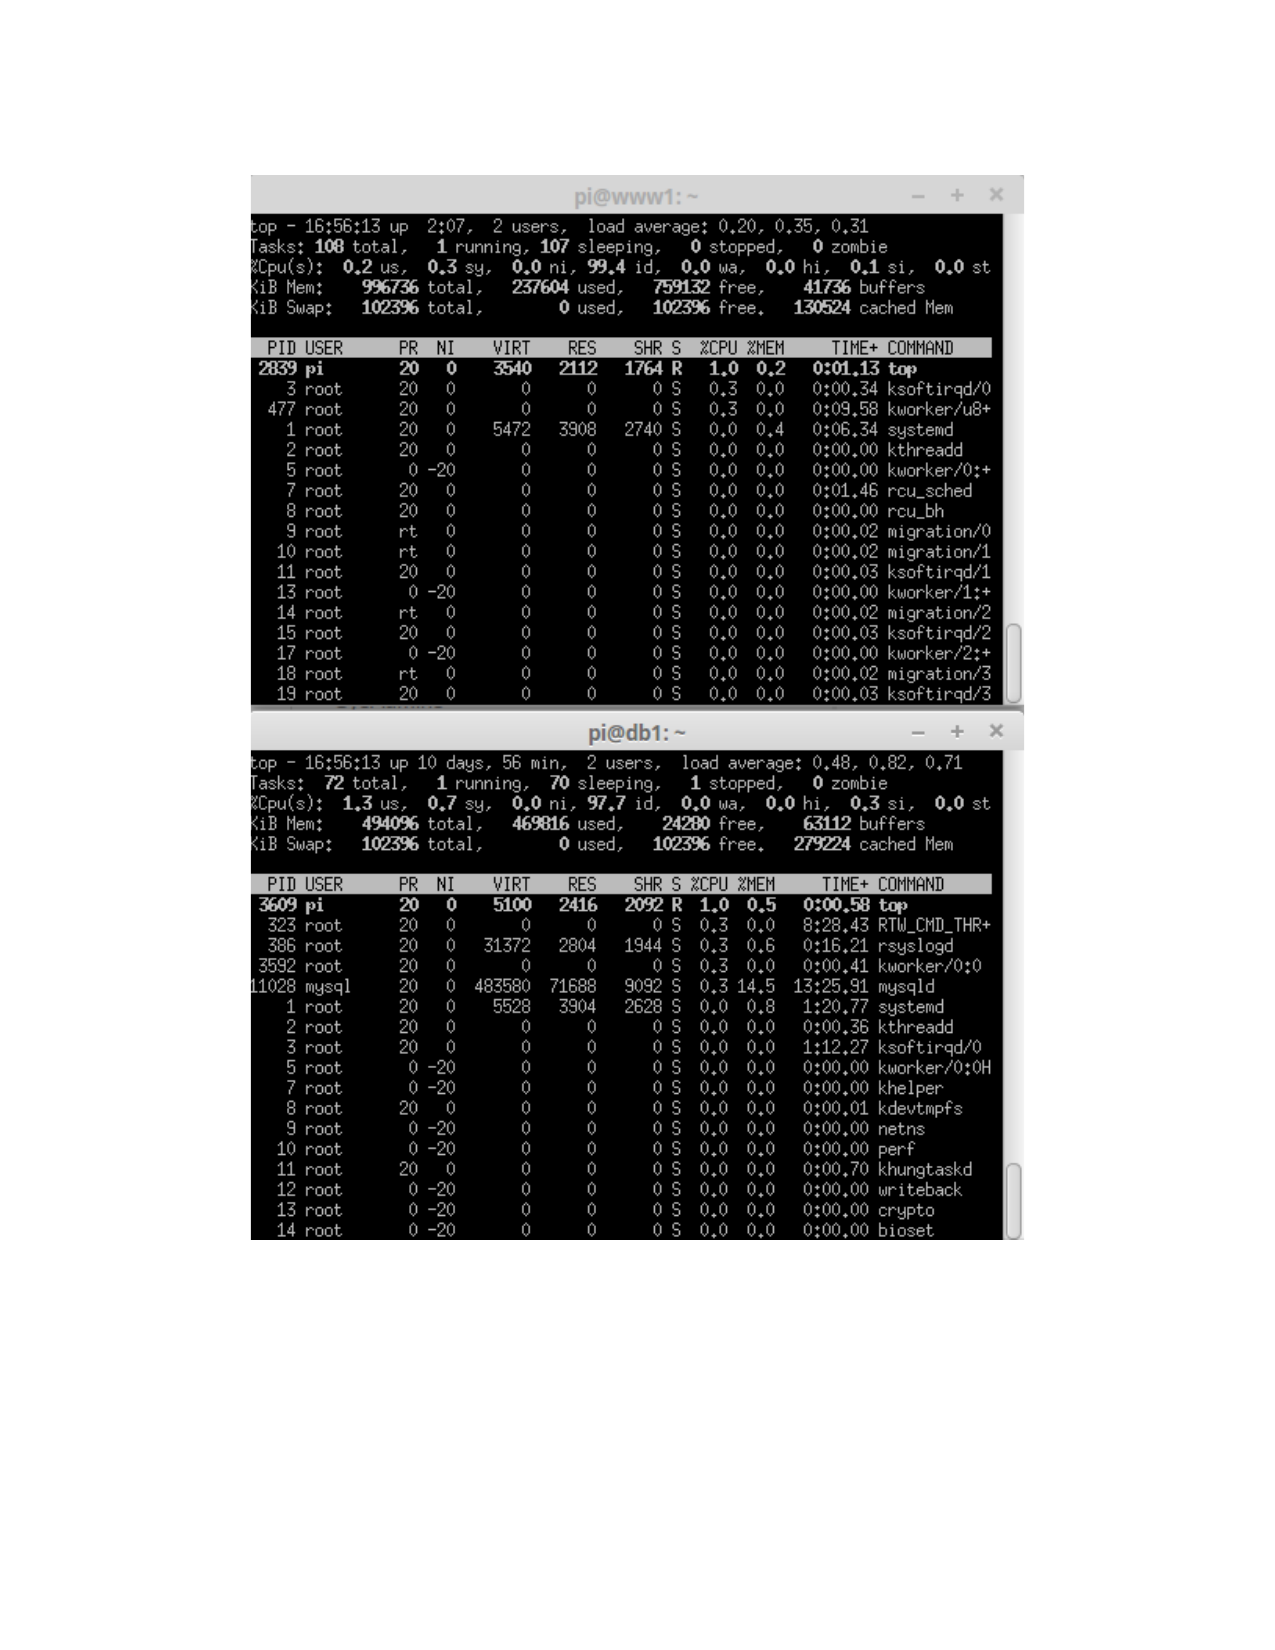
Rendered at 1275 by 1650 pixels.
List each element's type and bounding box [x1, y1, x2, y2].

picture [250, 175, 1025, 1240]
